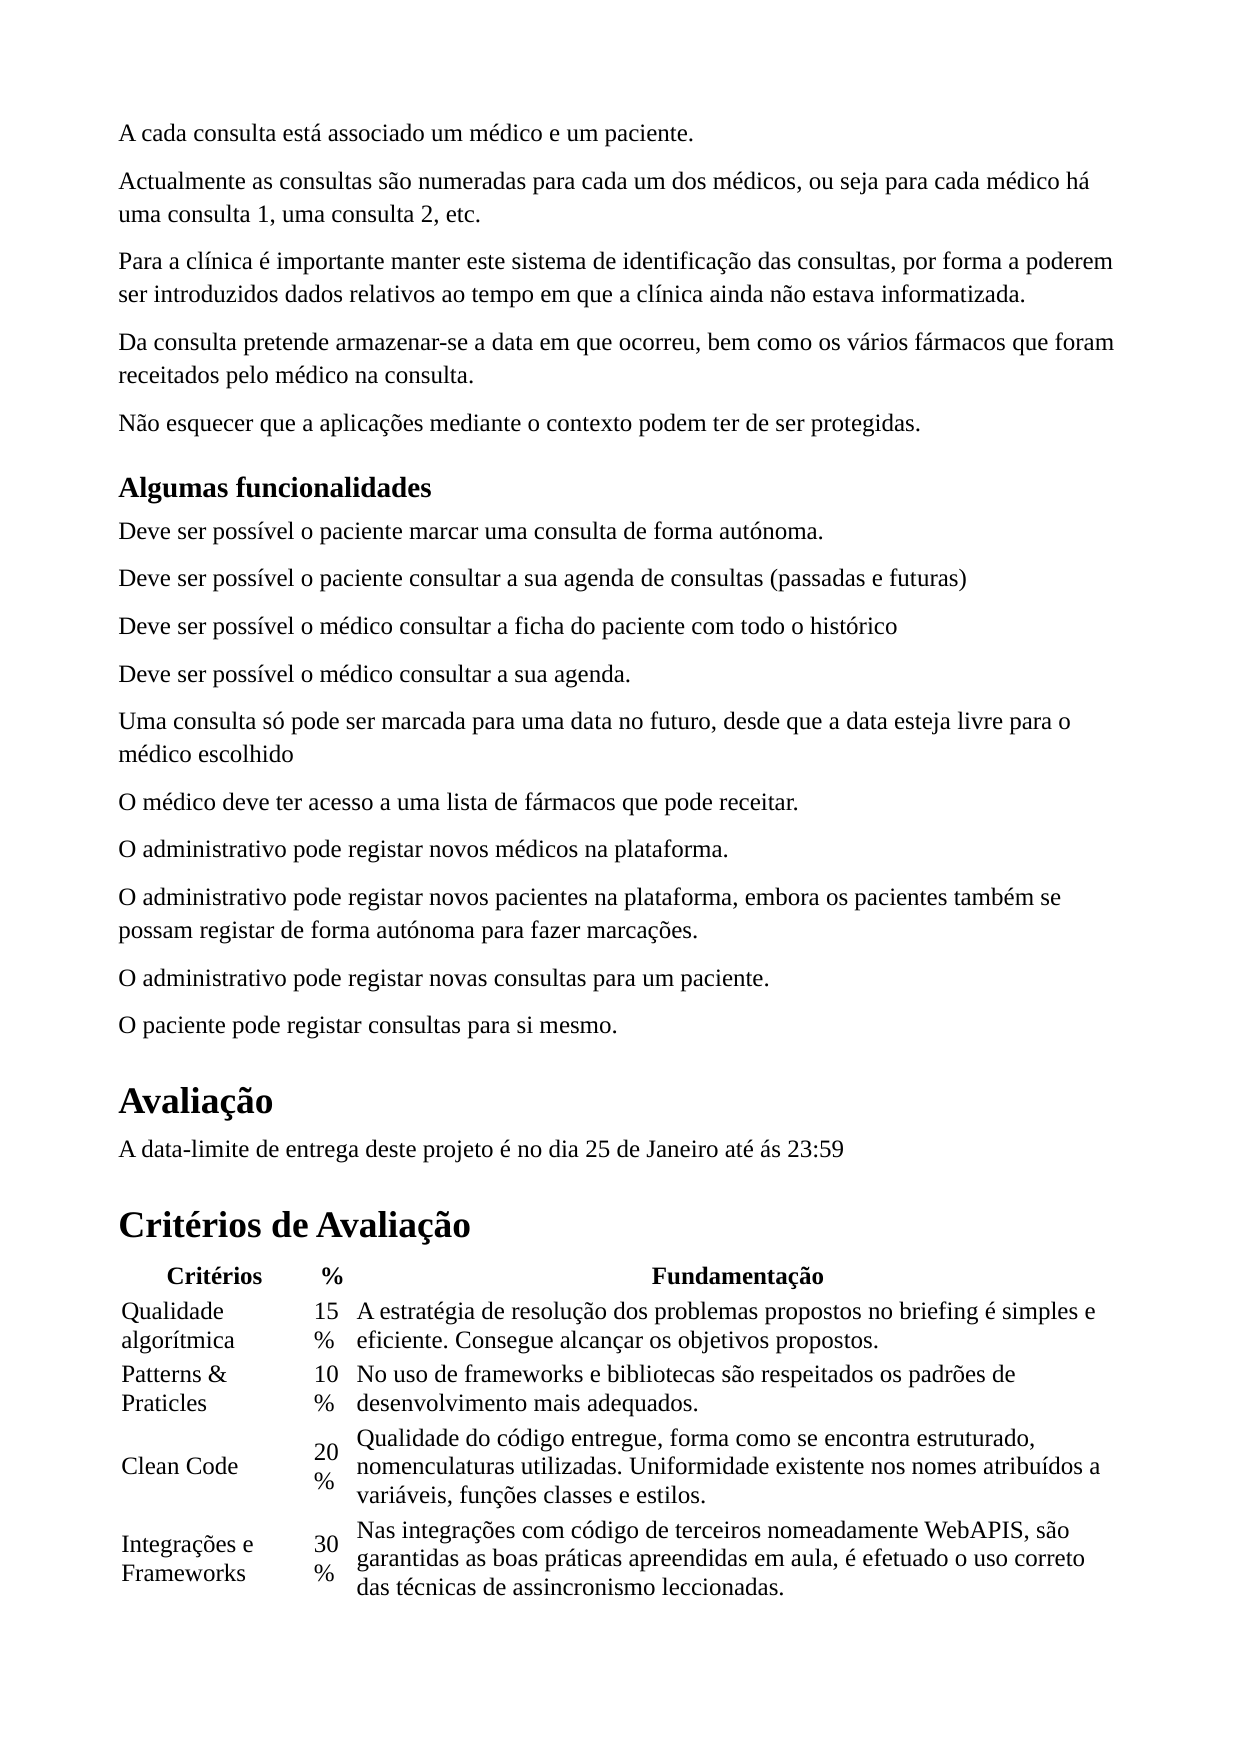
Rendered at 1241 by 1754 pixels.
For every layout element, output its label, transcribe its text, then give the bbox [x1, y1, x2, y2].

text Para a clínica é importante manter este sistema de identificação das consultas, por forma a poderem ser introduzidos dados relativos ao tempo em que a clínica ainda não estava informatizada. [118, 246, 1122, 308]
table_header Critérios [118, 1259, 311, 1293]
text Não esquecer que a aplicações mediante o contexto podem ter de ser protegidas. [118, 408, 1122, 436]
text A cada consulta está associado um médico e um paciente. [118, 118, 1122, 147]
text O médico deve ter acesso a uma lista de fármacos que pode receitar. [118, 787, 1122, 816]
table_cell 15% [311, 1293, 353, 1356]
text O administrativo pode registar novos médicos na plataforma. [118, 834, 1122, 863]
text Deve ser possível o médico consultar a ficha do paciente com todo o histórico [118, 611, 1122, 640]
text Deve ser possível o paciente consultar a sua agenda de consultas (passadas e futuras) [118, 563, 1122, 592]
text Uma consulta só pode ser marcada para uma data no futuro, desde que a data esteja livre para o médico escolhido [118, 706, 1122, 768]
table_cell Clean Code [118, 1420, 311, 1512]
text Actualmente as consultas são numeradas para cada um dos médicos, ou seja para cada médico há uma consulta 1, uma consulta 2, etc. [118, 166, 1122, 227]
table_cell Integrações e Frameworks [118, 1512, 311, 1604]
text Deve ser possível o médico consultar a sua agenda. [118, 659, 1122, 687]
text O administrativo pode registar novos pacientes na plataforma, embora os pacientes também se possam registar de forma autónoma para fazer marcações. [118, 882, 1122, 944]
table_cell Patterns & Praticles [118, 1356, 311, 1420]
table_cell 20% [311, 1420, 353, 1512]
subtitle Critérios de Avaliação [118, 1203, 1122, 1246]
text A data-limite de entrega deste projeto é no dia 25 de Janeiro até ás 23:59 [118, 1134, 1122, 1163]
table_header % [311, 1259, 353, 1293]
table_header Fundamentação [354, 1259, 1122, 1293]
subtitle Algumas funcionalidades [118, 470, 1122, 503]
subtitle Avaliação [118, 1079, 1122, 1122]
table_cell 30% [311, 1512, 353, 1604]
table_cell A estratégia de resolução dos problemas propostos no briefing é simples e eficiente. Consegue alcançar os objetivos propostos. [354, 1293, 1122, 1356]
table_cell Qualidade do código entregue, forma como se encontra estruturado, nomenculaturas utilizadas. Uniformidade existente nos nomes atribuídos a variáveis, funções classes e estilos. [354, 1420, 1122, 1512]
text O paciente pode registar consultas para si mesmo. [118, 1010, 1122, 1039]
text Deve ser possível o paciente marcar uma consulta de forma autónoma. [118, 516, 1122, 544]
text Da consulta pretende armazenar-se a data em que ocorreu, bem como os vários fármacos que foram receitados pelo médico na consulta. [118, 327, 1122, 389]
table_cell 10% [311, 1356, 353, 1420]
table_cell Nas integrações com código de terceiros nomeadamente WebAPIS, são garantidas as boas práticas apreendidas em aula, é efetuado o uso correto das técnicas de assincronismo leccionadas. [354, 1512, 1122, 1604]
table_cell No uso de frameworks e bibliotecas são respeitados os padrões de desenvolvimento mais adequados. [354, 1356, 1122, 1420]
text O administrativo pode registar novas consultas para um paciente. [118, 963, 1122, 991]
table_cell Qualidade algorítmica [118, 1293, 311, 1356]
